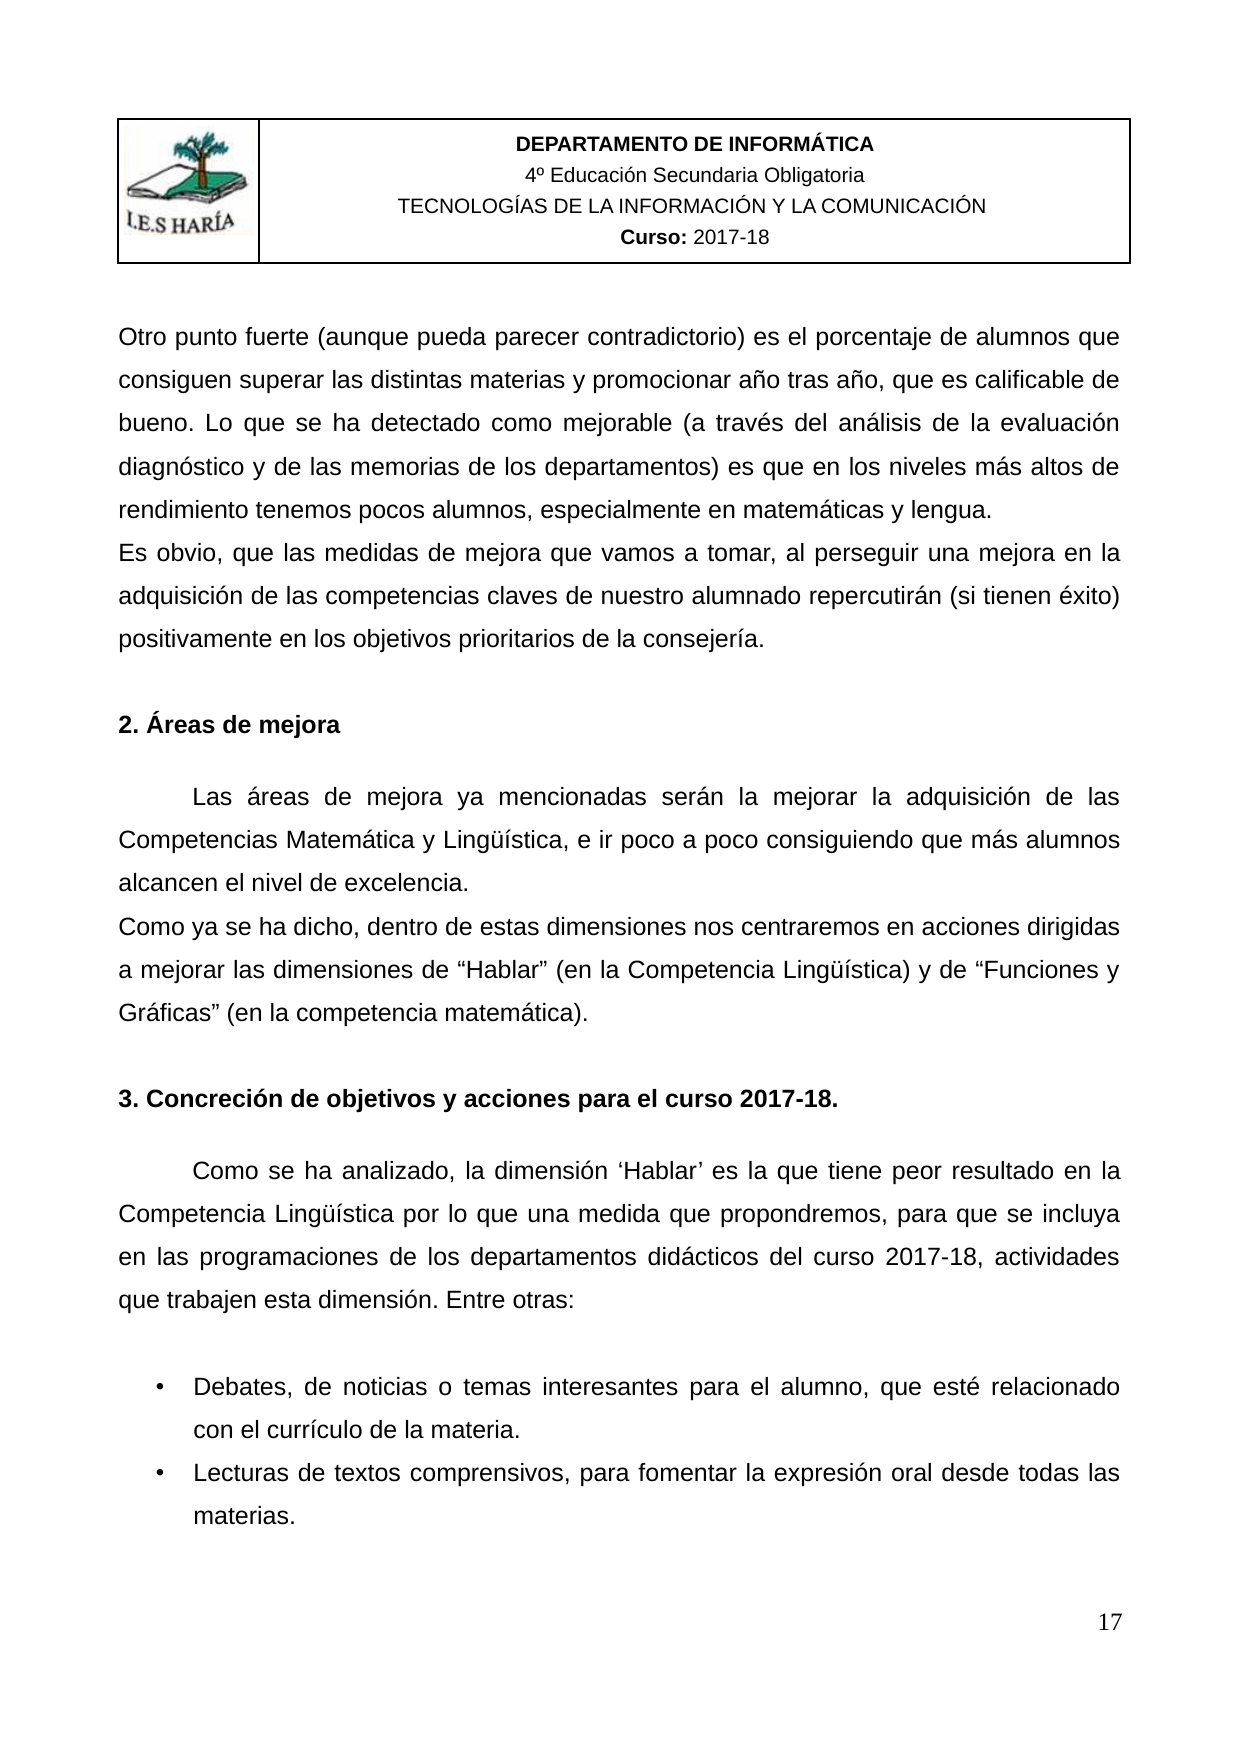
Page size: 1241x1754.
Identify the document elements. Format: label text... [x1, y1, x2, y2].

text 3. Concreción de objetivos y acciones para el curso 2017-18. [118, 1084, 1122, 1113]
text Otro punto fuerte (aunque pueda parecer contradictorio) es el porcentaje de alumnos que consiguen superar las distintas materias y promocionar año tras año, que es calificable de bueno. Lo que se ha detectado como mejorable (a través del análisis de la evaluación diagnóstico y de las memorias de los departamentos) es que en los niveles más altos de rendimiento tenemos pocos alumnos, especialmente en matemáticas y lengua. [118, 322, 1122, 523]
text Como se ha analizado, la dimensión ‘Hablar’ es la que tiene peor resultado en la Competencia Lingüística por lo que una medida que propondremos, para que se incluya en las programaciones de los departamentos didácticos del curso 2017-18, actividades que trabajen esta dimensión. Entre otras: [118, 1156, 1122, 1314]
picture [123, 126, 254, 235]
text Como ya se ha dicho, dentro de estas dimensiones nos centraremos en acciones dirigidas a mejorar las dimensiones de “Hablar” (en la Competencia Lingüística) y de “Funciones y Gráficas” (en la competencia matemática). [118, 911, 1122, 1026]
list Lecturas de textos comprensivos, para fomentar la expresión oral desde todas las materias. [156, 1458, 1122, 1530]
text Las áreas de mejora ya mencionadas serán la mejorar la adquisición de las Competencias Matemática y Lingüística, e ir poco a poco consiguiendo que más alumnos alcancen el nivel de excelencia. [118, 782, 1122, 897]
text 2. Áreas de mejora [118, 710, 1122, 739]
list Debates, de noticias o temas interesantes para el alumno, que esté relacionado con el currículo de la materia. [156, 1371, 1122, 1443]
text Es obvio, que las medidas de mejora que vamos a tomar, al perseguir una mejora en la adquisición de las competencias claves de nuestro alumnado repercutirán (si tienen éxito) positivamente en los objetivos prioritarios de la consejería. [118, 538, 1122, 653]
